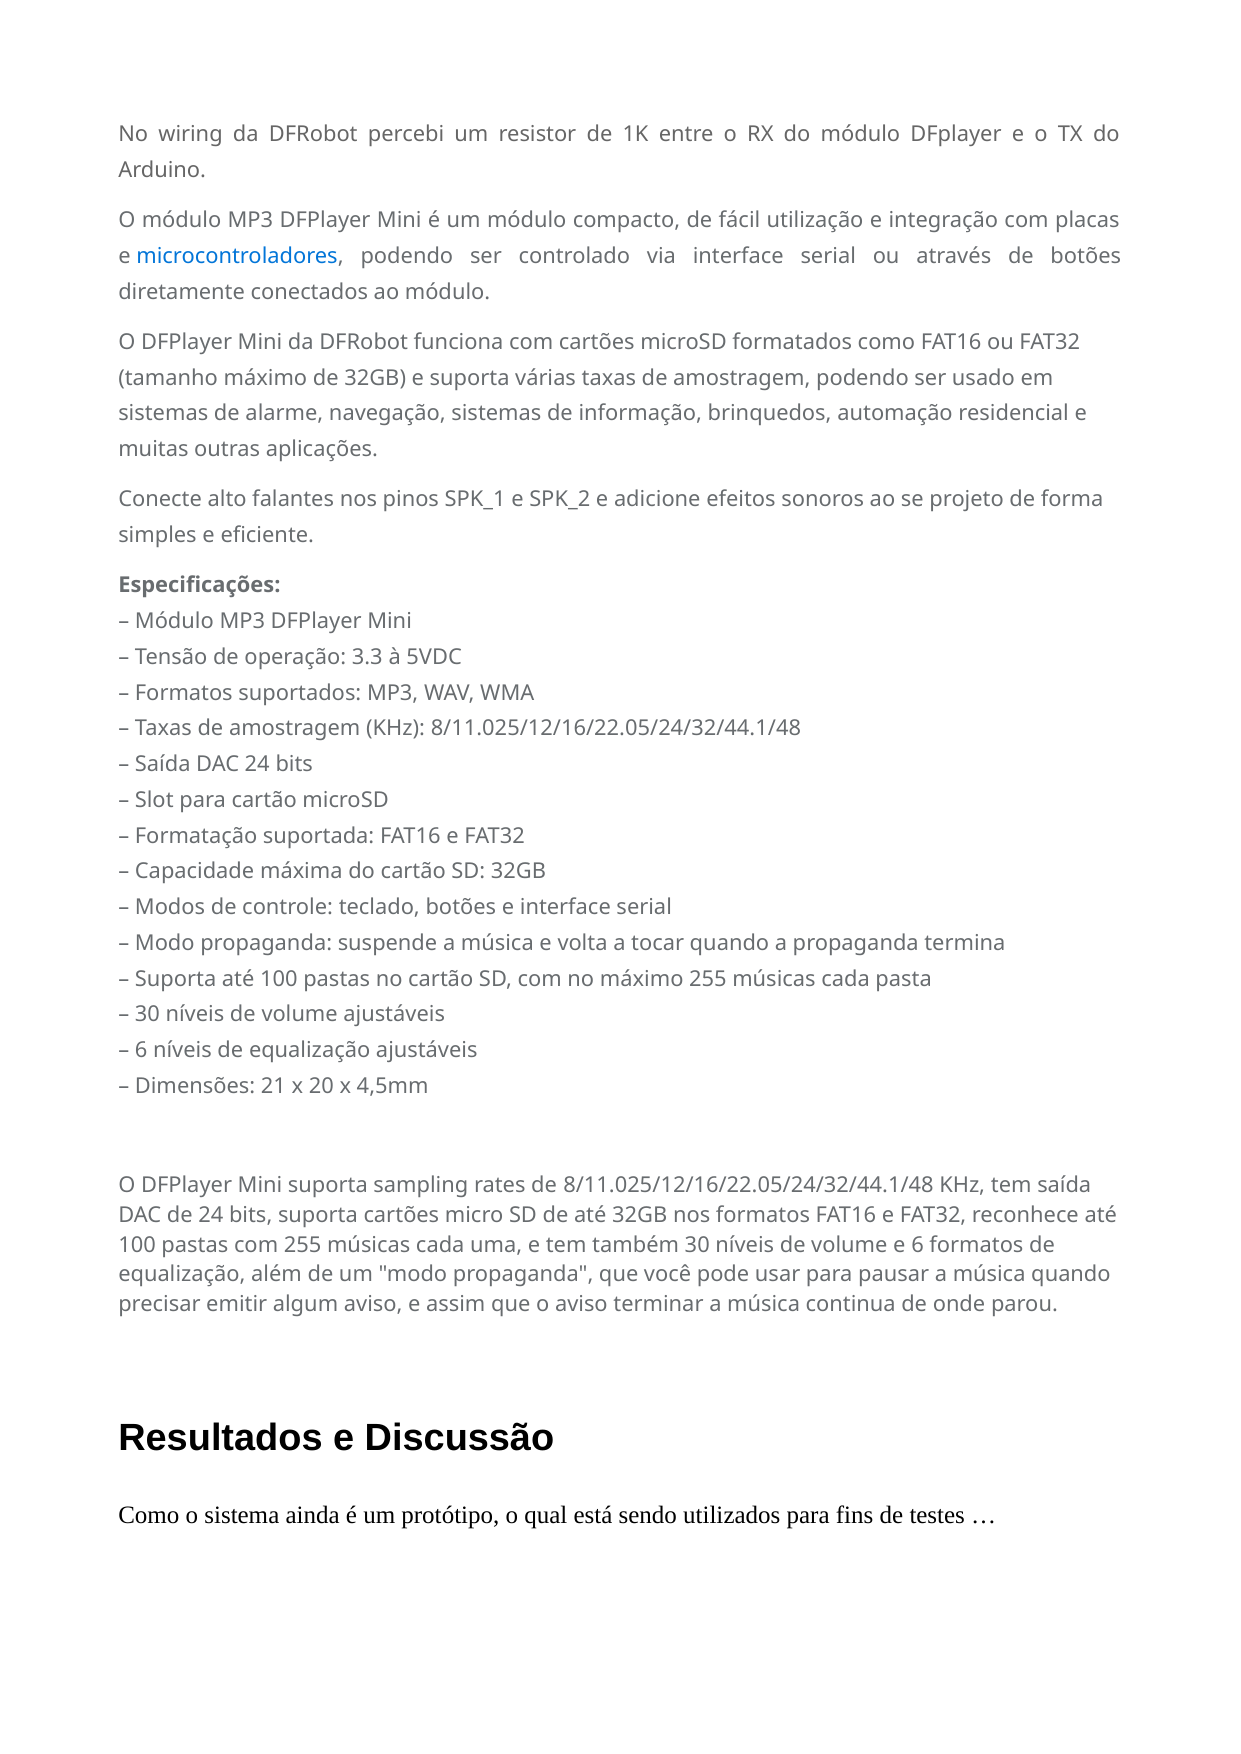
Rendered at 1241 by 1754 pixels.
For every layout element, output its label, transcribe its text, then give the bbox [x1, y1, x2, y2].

text Como o sistema ainda é um protótipo, o qual está sendo utilizados para fins de testes … [118, 1500, 1122, 1529]
text No wiring da DFRobot percebi um resistor de 1K entre o RX do módulo DFplayer e o TX do Arduino. [118, 118, 1122, 184]
text O DFPlayer Mini suporta sampling rates de 8/11.025/12/16/22.05/24/32/44.1/48 KHz, tem saída DAC de 24 bits, suporta cartões micro SD de até 32GB nos formatos FAT16 e FAT32, reconhece até 100 pastas com 255 músicas cada uma, e tem também 30 níveis de volume e 6 formatos de equalização, além de um "modo propaganda", que você pode usar para pausar a música quando precisar emitir algum aviso, e assim que o aviso terminar a música continua de onde parou. [118, 1169, 1122, 1318]
text O módulo MP3 DFPlayer Mini é um módulo compacto, de fácil utilização e integração com placas e microcontroladores, podendo ser controlado via interface serial ou através de botões diretamente conectados ao módulo. [118, 204, 1122, 305]
text Conecte alto falantes nos pinos SPK_1 e SPK_2 e adicione efeitos sonoros ao se projeto de forma simples e eficiente. [118, 483, 1122, 549]
text O DFPlayer Mini da DFRobot funciona com cartões microSD formatados como FAT16 ou FAT32 (tamanho máximo de 32GB) e suporta várias taxas de amostragem, podendo ser usado em sistemas de alarme, navegação, sistemas de informação, brinquedos, automação residencial e muitas outras aplicações. [118, 326, 1122, 463]
text Especificações: – Módulo MP3 DFPlayer Mini – Tensão de operação: 3.3 à 5VDC – Formatos suportados: MP3, WAV, WMA – Taxas de amostragem (KHz): 8/11.025/12/16/22.05/24/32/44.1/48 – Saída DAC 24 bits – Slot para cartão microSD – Formatação suportada: FAT16 e FAT32 – Capacidade máxima do cartão SD: 32GB – Modos de controle: teclado, botões e interface serial – Modo propaganda: suspende a música e volta a tocar quando a propaganda termina – Suporta até 100 pastas no cartão SD, com no máximo 255 músicas cada pasta – 30 níveis de volume ajustáveis – 6 níveis de equalização ajustáveis – Dimensões: 21 x 20 x 4,5mm [118, 569, 1122, 1099]
subtitle Resultados e Discussão [118, 1415, 1122, 1459]
